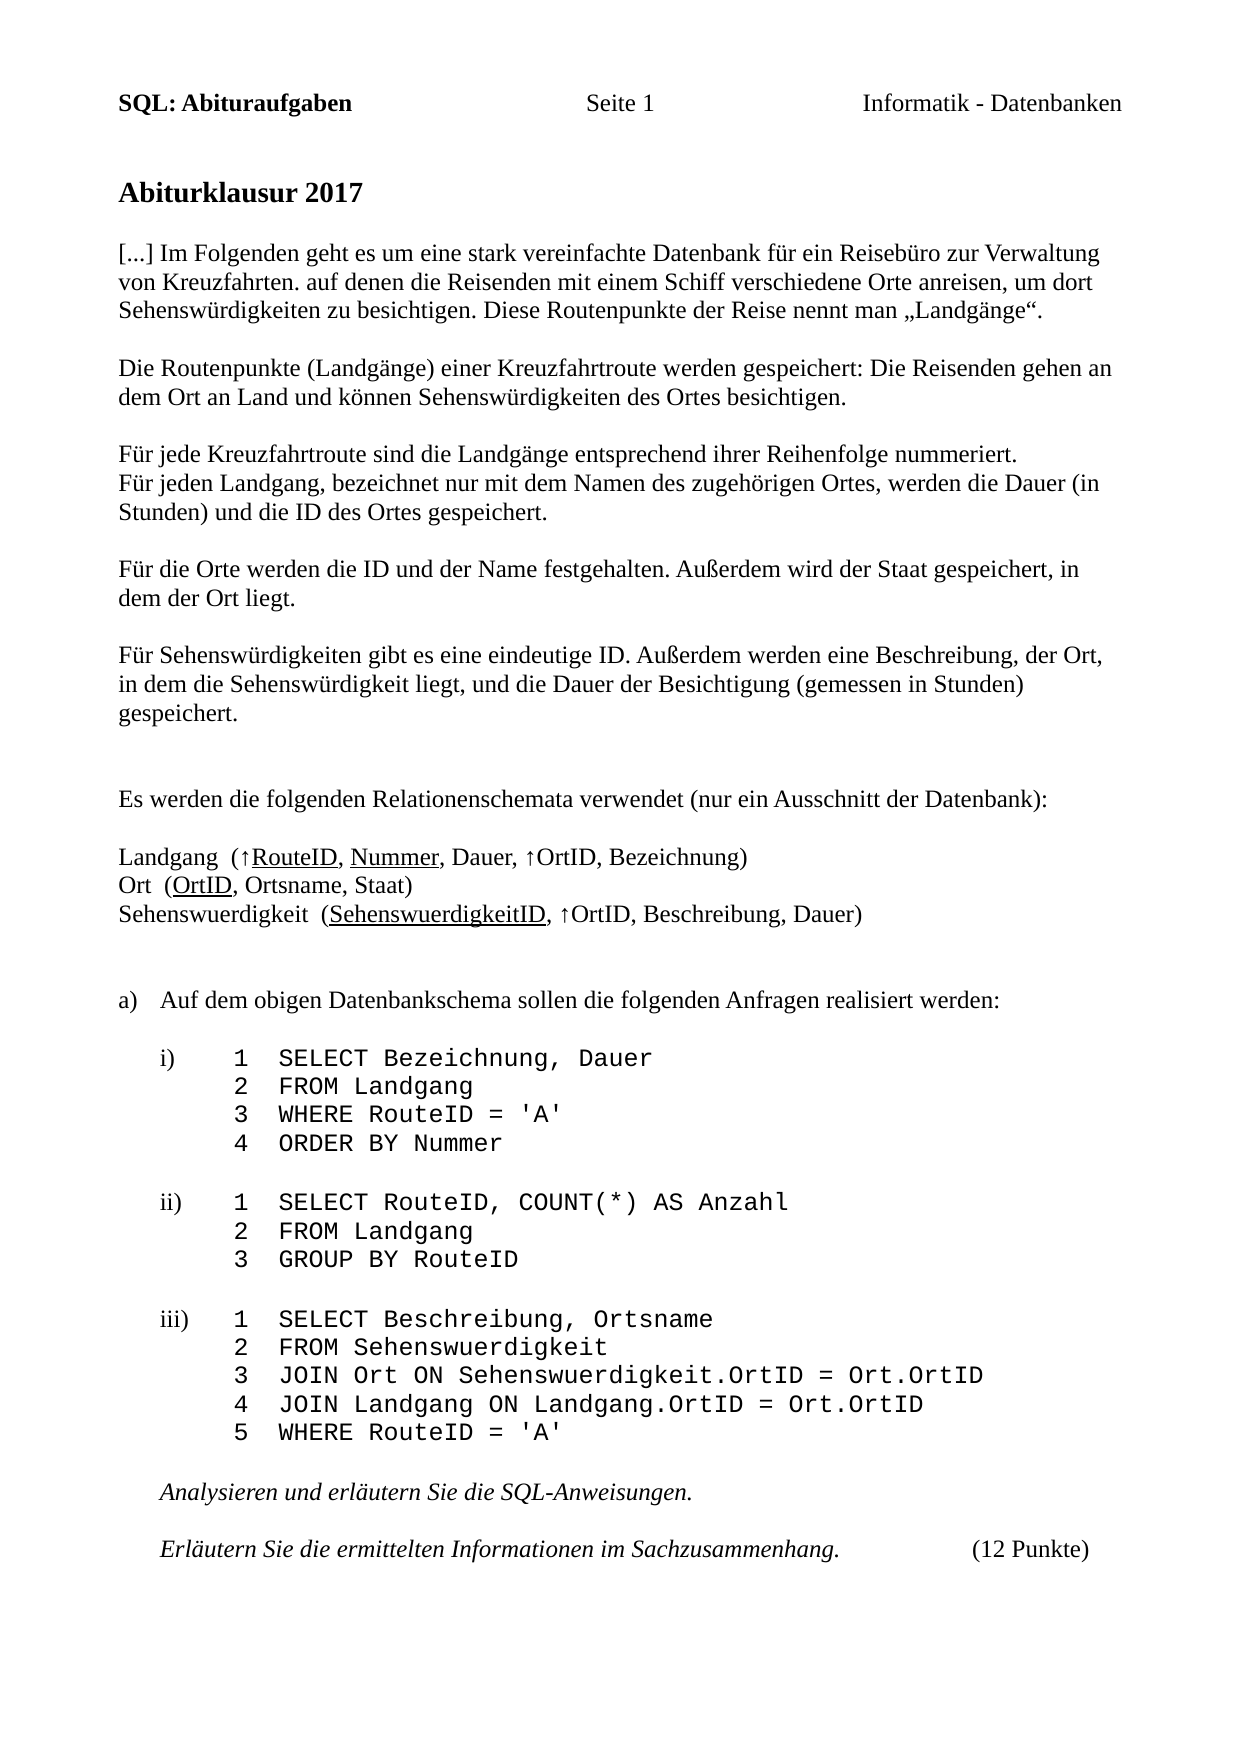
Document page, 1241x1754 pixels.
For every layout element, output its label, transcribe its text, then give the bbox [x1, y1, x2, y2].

list Auf dem obigen Datenbankschema sollen die folgenden Anfragen realisiert werden: i) 1 SELECT Bezeichnung, Dauer 2 FROM Landgang 3 WHERE RouteID = 'A' 4 ORDER BY Nummer ii) 1 SELECT RouteID, COUNT(*) AS Anzahl 2 FROM Landgang 3 GROUP BY RouteID iii) 1 SELECT Beschreibung, Ortsname 2 FROM Sehenswuerdigkeit 3 JOIN Ort ON Sehenswuerdigkeit.OrtID = Ort.OrtID 4 JOIN Landgang ON Landgang.OrtID = Ort.OrtID 5 WHERE RouteID = 'A' Analysieren und erläutern Sie die SQL-Anweisungen. Erläutern Sie die ermittelten Informationen im Sachzusammenhang. (12 Punkte) [118, 985, 1122, 1563]
text Die Routenpunkte (Landgänge) einer Kreuzfahrtroute werden gespeichert: Die Reisenden gehen an dem Ort an Land und können Sehenswürdigkeiten des Ortes besichtigen. [118, 353, 1122, 410]
text Für die Orte werden die ID und der Name festgehalten. Außerdem wird der Staat gespeichert, in dem der Ort liegt. [118, 554, 1122, 612]
text Abiturklausur 2017 [118, 176, 1122, 209]
text Es werden die folgenden Relationenschemata verwendet (nur ein Ausschnitt der Datenbank): [118, 784, 1122, 813]
text Sehenswuerdigkeit (SehenswuerdigkeitID, ↑OrtID, Beschreibung, Dauer) [118, 899, 1122, 928]
text [...] Im Folgenden geht es um eine stark vereinfachte Datenbank für ein Reisebüro zur Verwaltung von Kreuzfahrten. auf denen die Reisenden mit einem Schiff verschiedene Orte anreisen, um dort Sehenswürdigkeiten zu besichtigen. Diese Routenpunkte der Reise nennt man „Landgänge“. [118, 238, 1122, 324]
text Ort (OrtID, Ortsname, Staat) [118, 870, 1122, 899]
text Landgang (↑RouteID, Nummer, Dauer, ↑OrtID, Bezeichnung) [118, 842, 1122, 870]
text Für Sehenswürdigkeiten gibt es eine eindeutige ID. Außerdem werden eine Beschreibung, der Ort, in dem die Sehenswürdigkeit liegt, und die Dauer der Besichtigung (gemessen in Stunden) gespeichert. [118, 640, 1122, 727]
text Für jede Kreuzfahrtroute sind die Landgänge entsprechend ihrer Reihenfolge nummeriert. Für jeden Landgang, bezeichnet nur mit dem Namen des zugehörigen Ortes, werden die Dauer (in Stunden) und die ID des Ortes gespeichert. [118, 439, 1122, 525]
